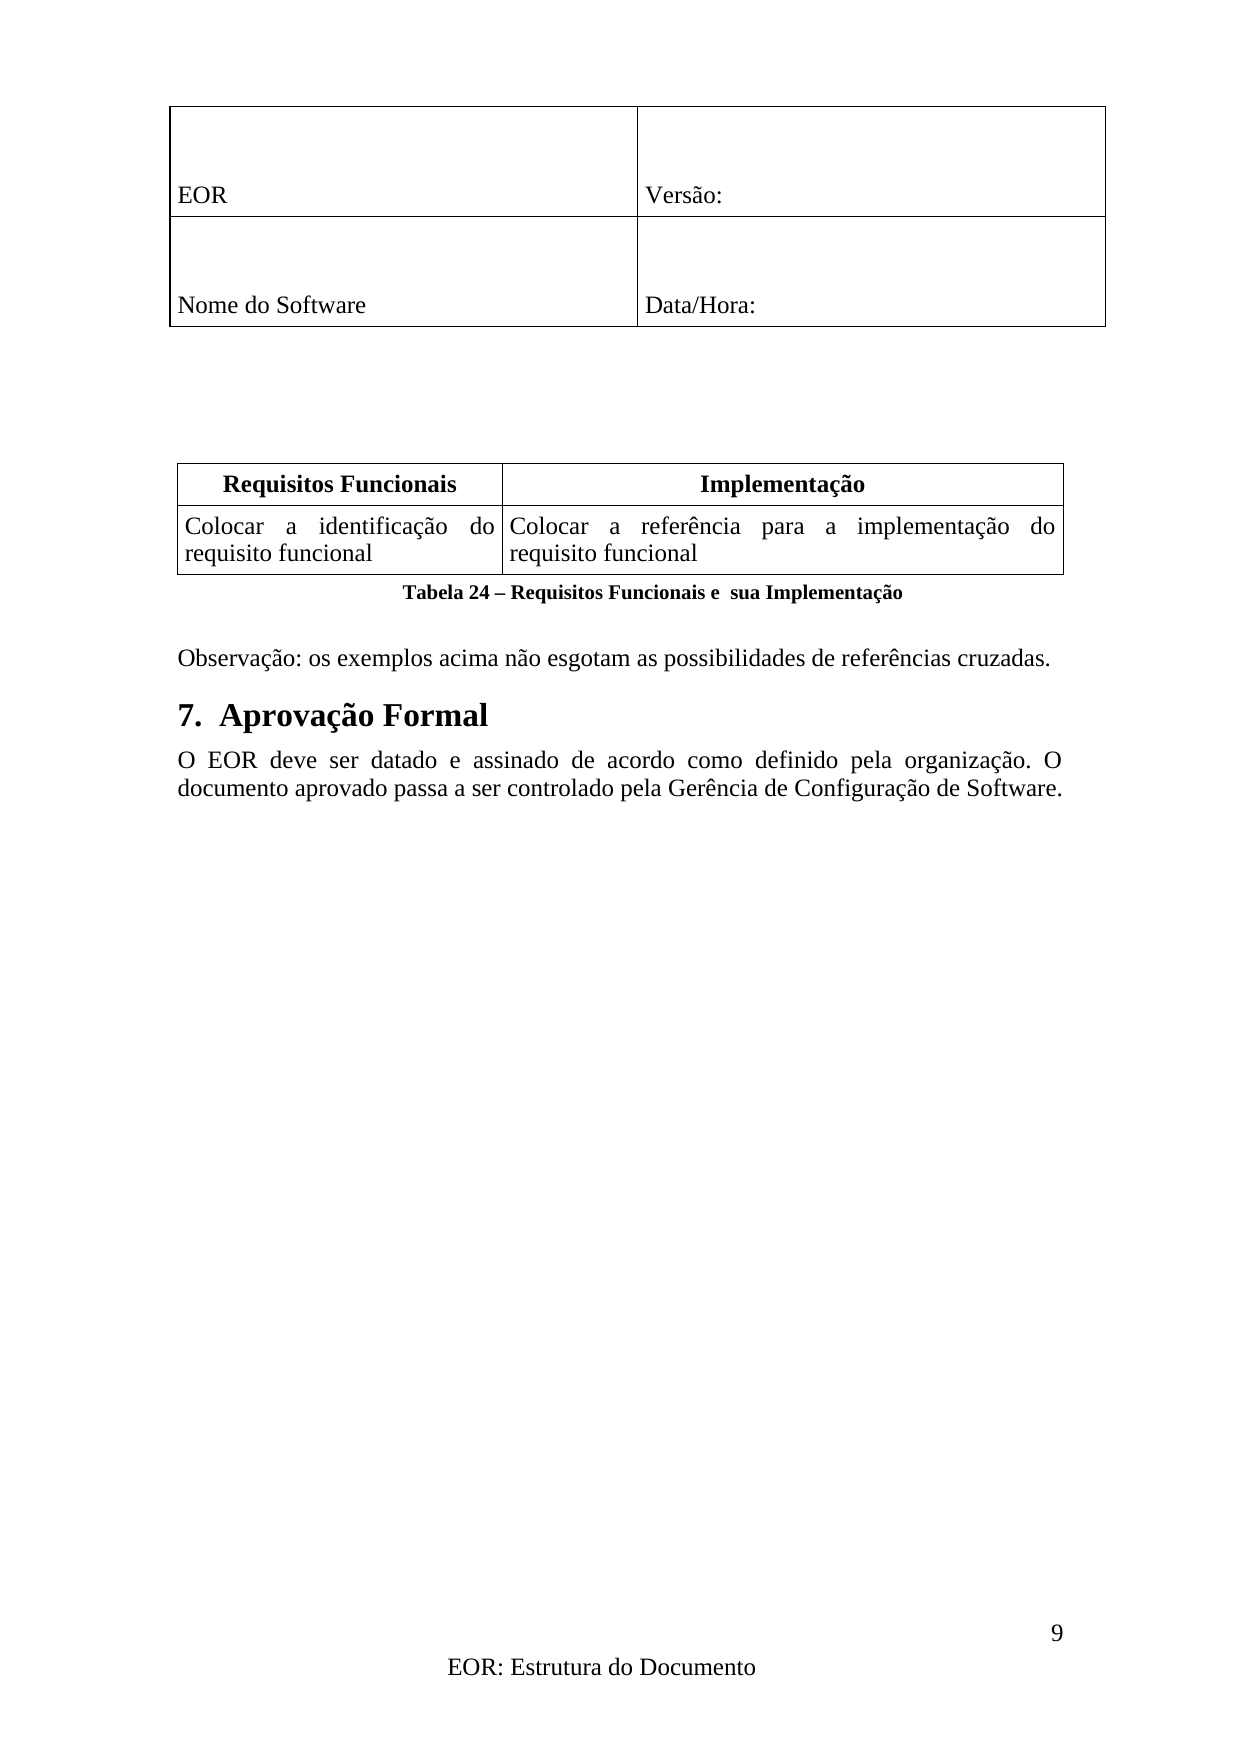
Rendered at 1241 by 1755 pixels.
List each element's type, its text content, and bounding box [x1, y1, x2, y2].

text O EOR deve ser datado e assinado de acordo como definido pela organização. O documento aprovado passa a ser controlado pela Gerência de Configuração de Software. [177, 746, 1063, 802]
table_header Requisitos Funcionais [178, 464, 502, 504]
text Observação: os exemplos acima não esgotam as possibilidades de referências cruzadas. [177, 644, 1063, 672]
table_header Implementação [503, 464, 1063, 504]
table_cell Colocar a referência para a implementação do requisito funcional [503, 506, 1063, 573]
table_cell Colocar a identificação do requisito funcional [178, 506, 502, 573]
text Tabela 24 – Requisitos Funcionais e sua Implementação [327, 581, 1063, 604]
text 7. Aprovação Formal [177, 697, 1063, 734]
